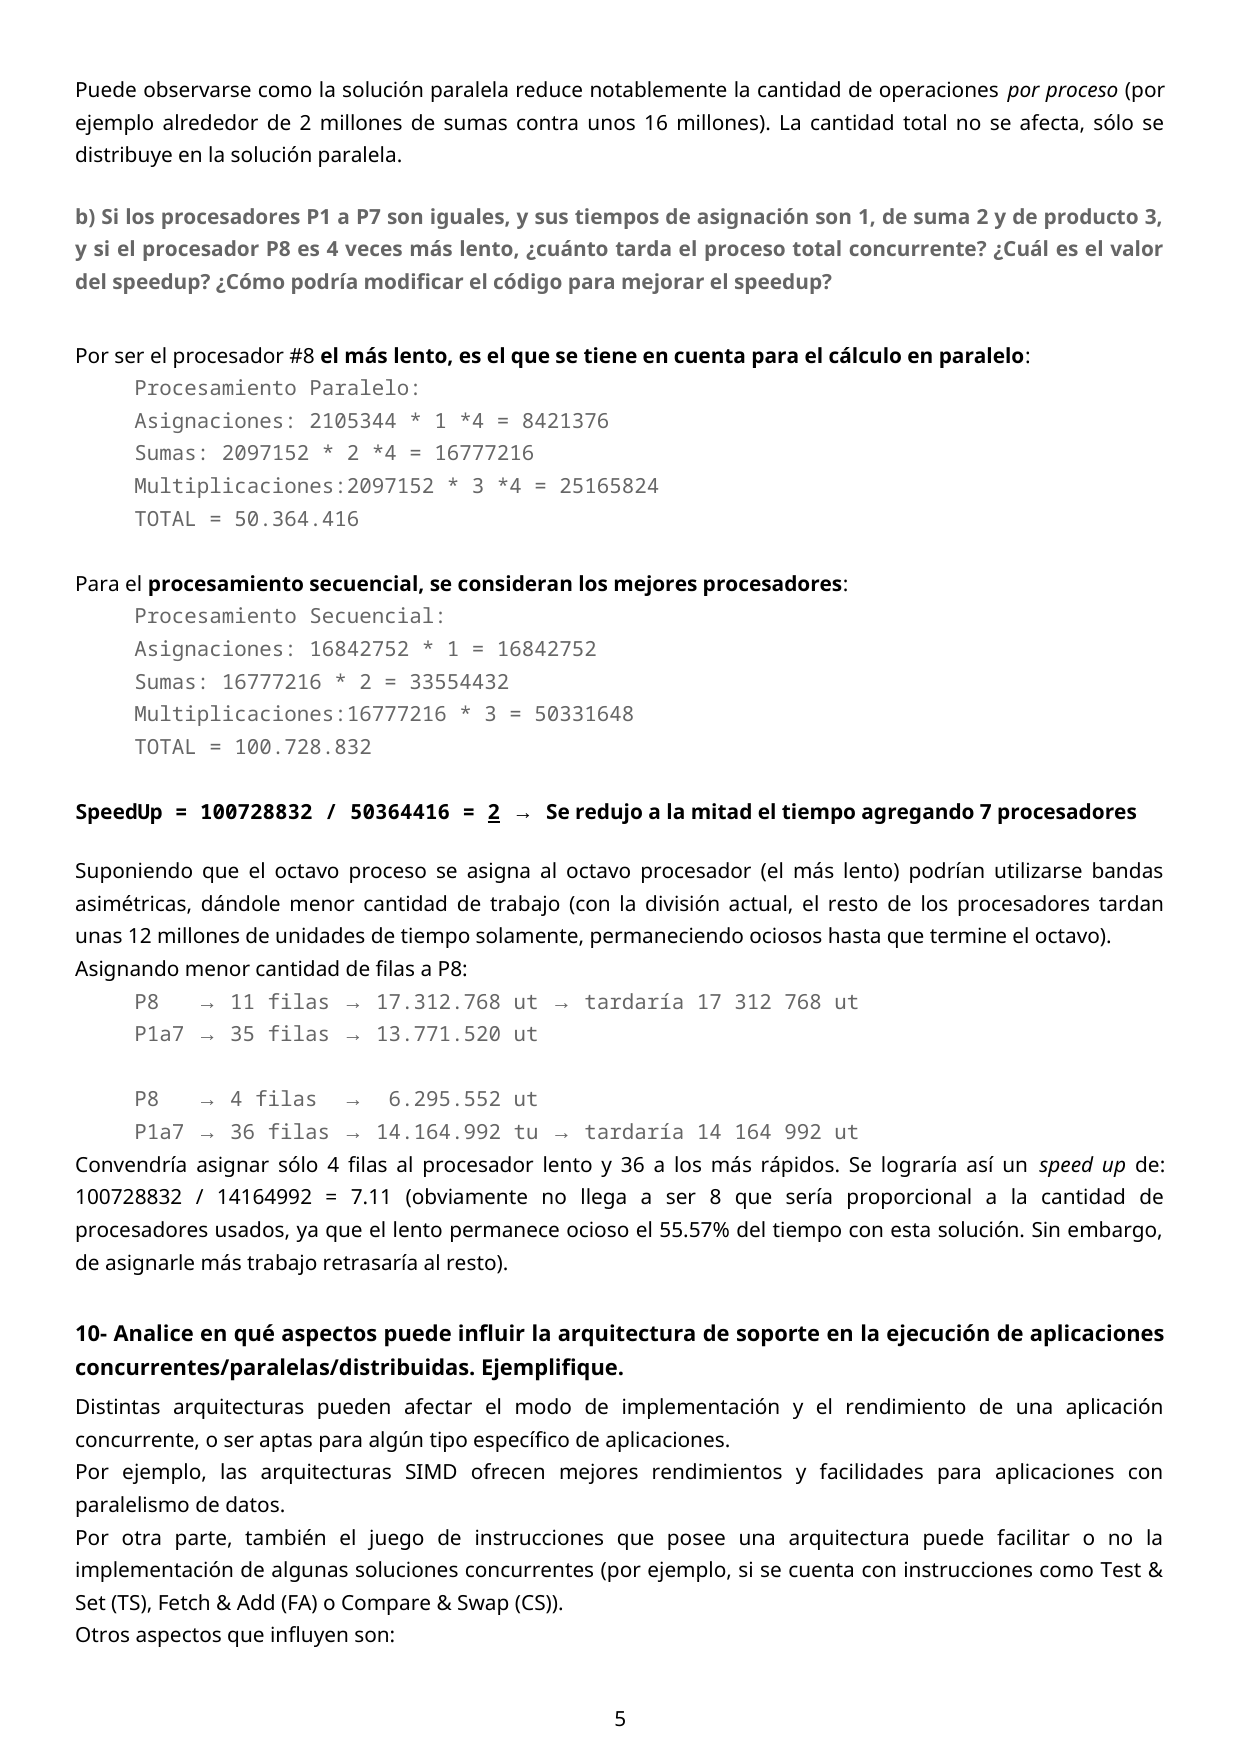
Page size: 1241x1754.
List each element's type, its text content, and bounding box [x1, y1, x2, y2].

text Por ejemplo, las arquitecturas SIMD ofrecen mejores rendimientos y facilidades para aplicaciones con paralelismo de datos. [75, 1457, 1165, 1518]
text Para el procesamiento secuencial, se consideran los mejores procesadores: [75, 569, 1165, 597]
text Sumas: 2097152 * 2 *4 = 16777216 [134, 438, 1165, 467]
text Puede observarse como la solución paralela reduce notablemente la cantidad de operaciones por proceso (por ejemplo alrededor de 2 millones de sumas contra unos 16 millones). La cantidad total no se afecta, sólo se distribuye en la solución paralela. [75, 75, 1165, 169]
text Procesamiento Secuencial: [134, 602, 1165, 630]
text TOTAL = 50.364.416 [134, 504, 1165, 532]
text Asignaciones: 2105344 * 1 *4 = 8421376 [134, 406, 1165, 434]
text Multiplicaciones:16777216 * 3 = 50331648 [134, 699, 1165, 728]
text Distintas arquitecturas pueden afectar el modo de implementación y el rendimiento de una aplicación concurrente, o ser aptas para algún tipo específico de aplicaciones. [75, 1392, 1165, 1453]
text TOTAL = 100.728.832 [134, 732, 1165, 760]
text Asignando menor cantidad de filas a P8: [75, 954, 1165, 983]
text Asignaciones: 16842752 * 1 = 16842752 [134, 634, 1165, 663]
text Por ser el procesador #8 el más lento, es el que se tiene en cuenta para el cálculo en paralelo: [75, 341, 1165, 369]
subtitle 10- Analice en qué aspectos puede influir la arquitectura de soporte en la ejecución de aplicaciones concurrentes/paralelas/distribuidas. Ejemplifique. [75, 1318, 1165, 1382]
text Por otra parte, también el juego de instrucciones que posee una arquitectura puede facilitar o no la implementación de algunas soluciones concurrentes (por ejemplo, si se cuenta con instrucciones como Test & Set (TS), Fetch & Add (FA) o Compare & Swap (CS)). [75, 1523, 1165, 1616]
text Convendría asignar sólo 4 filas al procesador lento y 36 a los más rápidos. Se lograría así un speed up de: 100728832 / 14164992 = 7.11 (obviamente no llega a ser 8 que sería proporcional a la cantidad de procesadores usados, ya que el lento permanece ocioso el 55.57% del tiempo con esta solución. Sin embargo, de asignarle más trabajo retrasaría al resto). [75, 1150, 1165, 1276]
text Suponiendo que el octavo proceso se asigna al octavo procesador (el más lento) podrían utilizarse bandas asimétricas, dándole menor cantidad de trabajo (con la división actual, el resto de los procesadores tardan unas 12 millones de unidades de tiempo solamente, permaneciendo ociosos hasta que termine el octavo). [75, 856, 1165, 950]
text Sumas: 16777216 * 2 = 33554432 [134, 667, 1165, 695]
text Otros aspectos que influyen son: [75, 1621, 1165, 1649]
text Multiplicaciones:2097152 * 3 *4 = 25165824 [134, 471, 1165, 499]
text Procesamiento Paralelo: [134, 373, 1165, 402]
text P1a7 → 35 filas → 13.771.520 ut [134, 1019, 1165, 1048]
text SpeedUp = 100728832 / 50364416 = 2 → Se redujo a la mitad el tiempo agregando 7 procesadores [75, 797, 1165, 826]
subtitle b) Si los procesadores P1 a P7 son iguales, y sus tiempos de asignación son 1, de suma 2 y de producto 3, y si el procesador P8 es 4 veces más lento, ¿cuánto tarda el proceso total concurrente? ¿Cuál es el valor del speedup? ¿Cómo podría modificar el código para mejorar el speedup? [75, 202, 1165, 296]
text P8 → 11 filas → 17.312.768 ut → tardaría 17 312 768 ut [134, 987, 1165, 1015]
text P8 → 4 filas → 6.295.552 ut [134, 1084, 1165, 1113]
text P1a7 → 36 filas → 14.164.992 tu → tardaría 14 164 992 ut [134, 1117, 1165, 1146]
